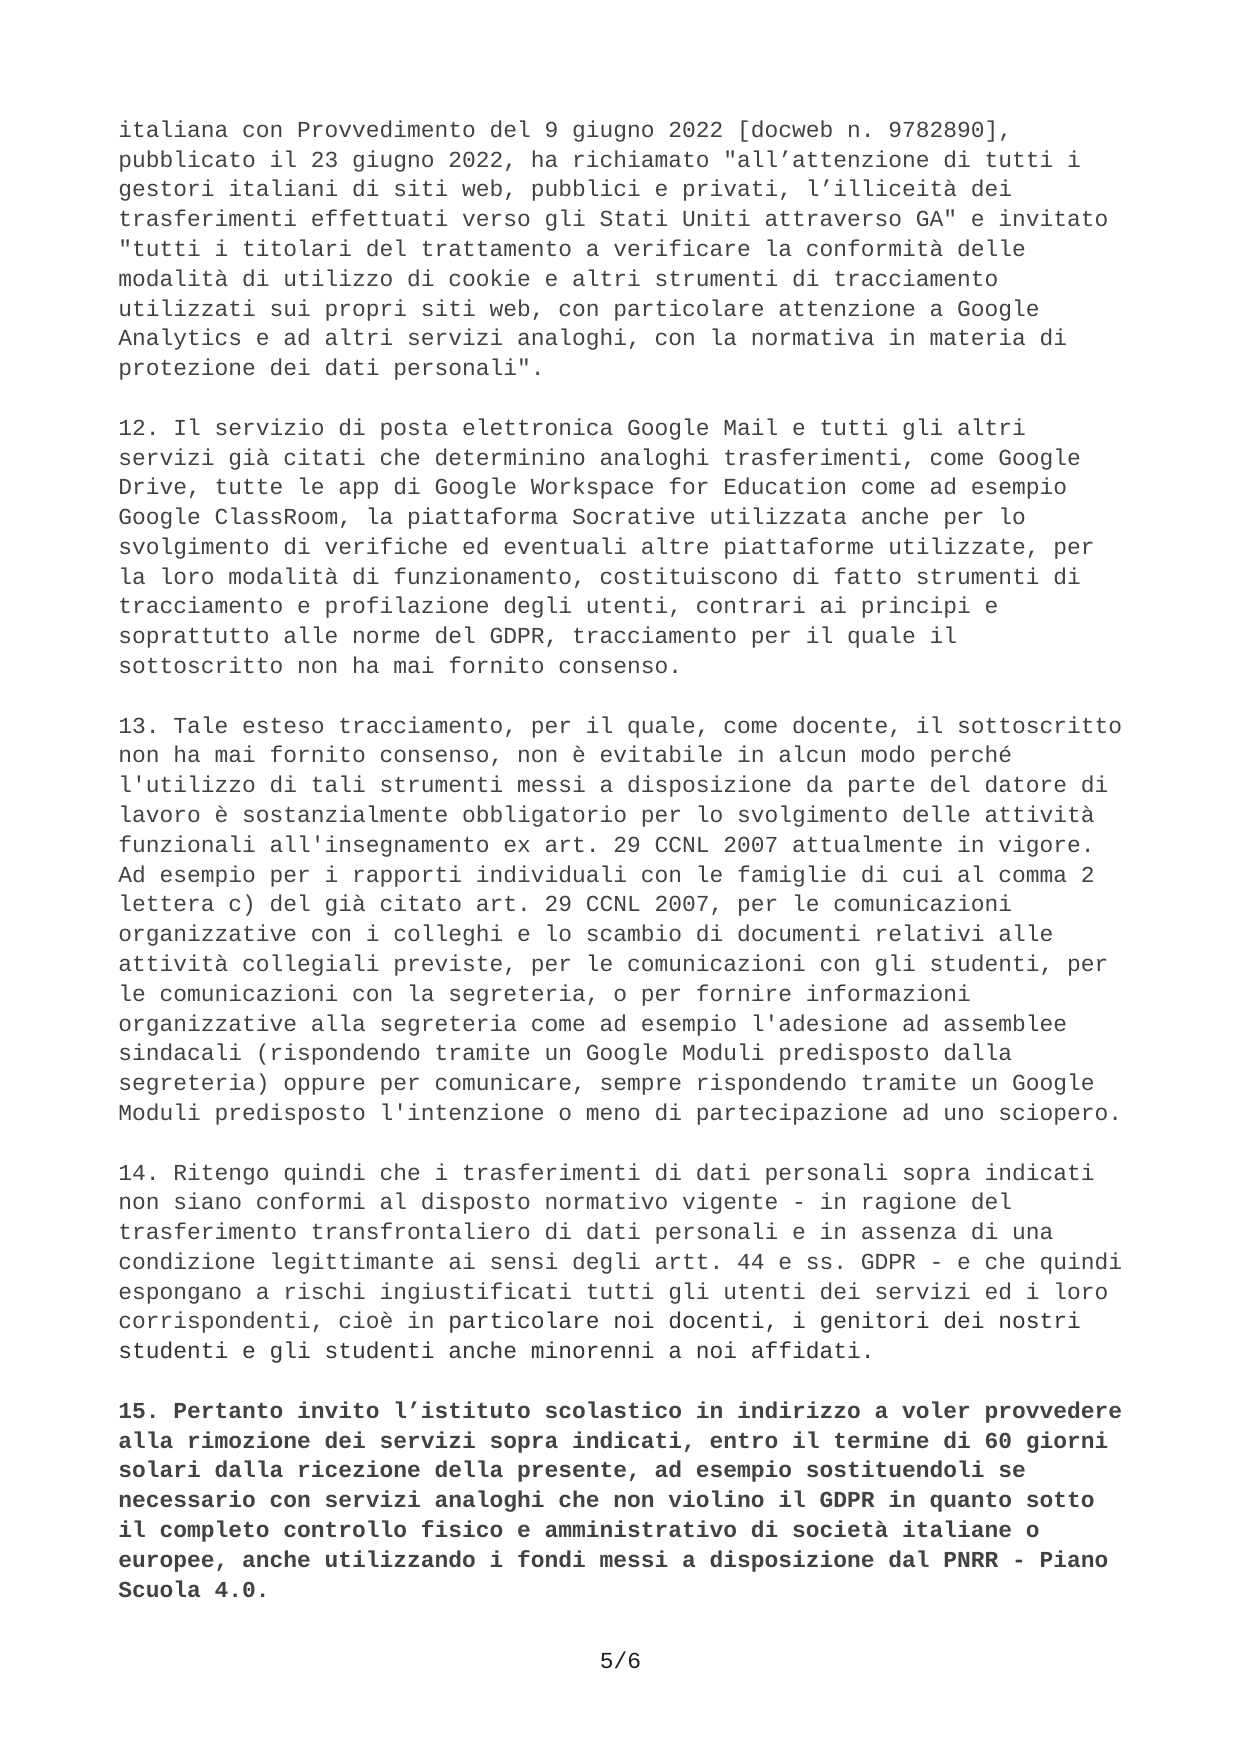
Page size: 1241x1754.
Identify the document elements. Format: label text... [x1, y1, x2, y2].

text 14. Ritengo quindi che i trasferimenti di dati personali sopra indicati non siano conformi al disposto normativo vigente - in ragione del trasferimento transfrontaliero di dati personali e in assenza di una condizione legittimante ai sensi degli artt. 44 e ss. GDPR - e che quindi espongano a rischi ingiustificati tutti gli utenti dei servizi ed i loro corrispondenti, cioè in particolare noi docenti, i genitori dei nostri studenti e gli studenti anche minorenni a noi affidati. [118, 1161, 1122, 1366]
text 12. Il servizio di posta elettronica Google Mail e tutti gli altri servizi già citati che determinino analoghi trasferimenti, come Google Drive, tutte le app di Google Workspace for Education come ad esempio Google ClassRoom, la piattaforma Socrative utilizzata anche per lo svolgimento di verifiche ed eventuali altre piattaforme utilizzate, per la loro modalità di funzionamento, costituiscono di fatto strumenti di tracciamento e profilazione degli utenti, contrari ai principi e soprattutto alle norme del GDPR, tracciamento per il quale il sottoscritto non ha mai fornito consenso. 13. Tale esteso tracciamento, per il quale, come docente, il sottoscritto non ha mai fornito consenso, non è evitabile in alcun modo perché l'utilizzo di tali strumenti messi a disposizione da parte del datore di lavoro è sostanzialmente obbligatorio per lo svolgimento delle attività funzionali all'insegnamento ex art. 29 CCNL 2007 attualmente in vigore. Ad esempio per i rapporti individuali con le famiglie di cui al comma 2 lettera c) del già citato art. 29 CCNL 2007, per le comunicazioni organizzative con i colleghi e lo scambio di documenti relativi alle attività collegiali previste, per le comunicazioni con gli studenti, per le comunicazioni con la segreteria, o per fornire informazioni organizzative alla segreteria come ad esempio l'adesione ad assemblee sindacali (rispondendo tramite un Google Moduli predisposto dalla segreteria) oppure per comunicare, sempre rispondendo tramite un Google Moduli predisposto l'intenzione o meno di partecipazione ad uno sciopero. [118, 416, 1122, 1127]
text 15. Pertanto invito l’istituto scolastico in indirizzo a voler provvedere alla rimozione dei servizi sopra indicati, entro il termine di 60 giorni solari dalla ricezione della presente, ad esempio sostituendoli se necessario con servizi analoghi che non violino il GDPR in quanto sotto il completo controllo fisico e amministrativo di società italiane o europee, anche utilizzando i fondi messi a disposizione dal PNRR - Piano Scuola 4.0. [118, 1399, 1122, 1604]
text italiana con Provvedimento del 9 giugno 2022 [docweb n. 9782890], pubblicato il 23 giugno 2022, ha richiamato "all’attenzione di tutti i gestori italiani di siti web, pubblici e privati, l’illiceità dei trasferimenti effettuati verso gli Stati Uniti attraverso GA" e invitato "tutti i titolari del trattamento a verificare la conformità delle modalità di utilizzo di cookie e altri strumenti di tracciamento utilizzati sui propri siti web, con particolare attenzione a Google Analytics e ad altri servizi analoghi, con la normativa in materia di protezione dei dati personali". [118, 118, 1122, 382]
